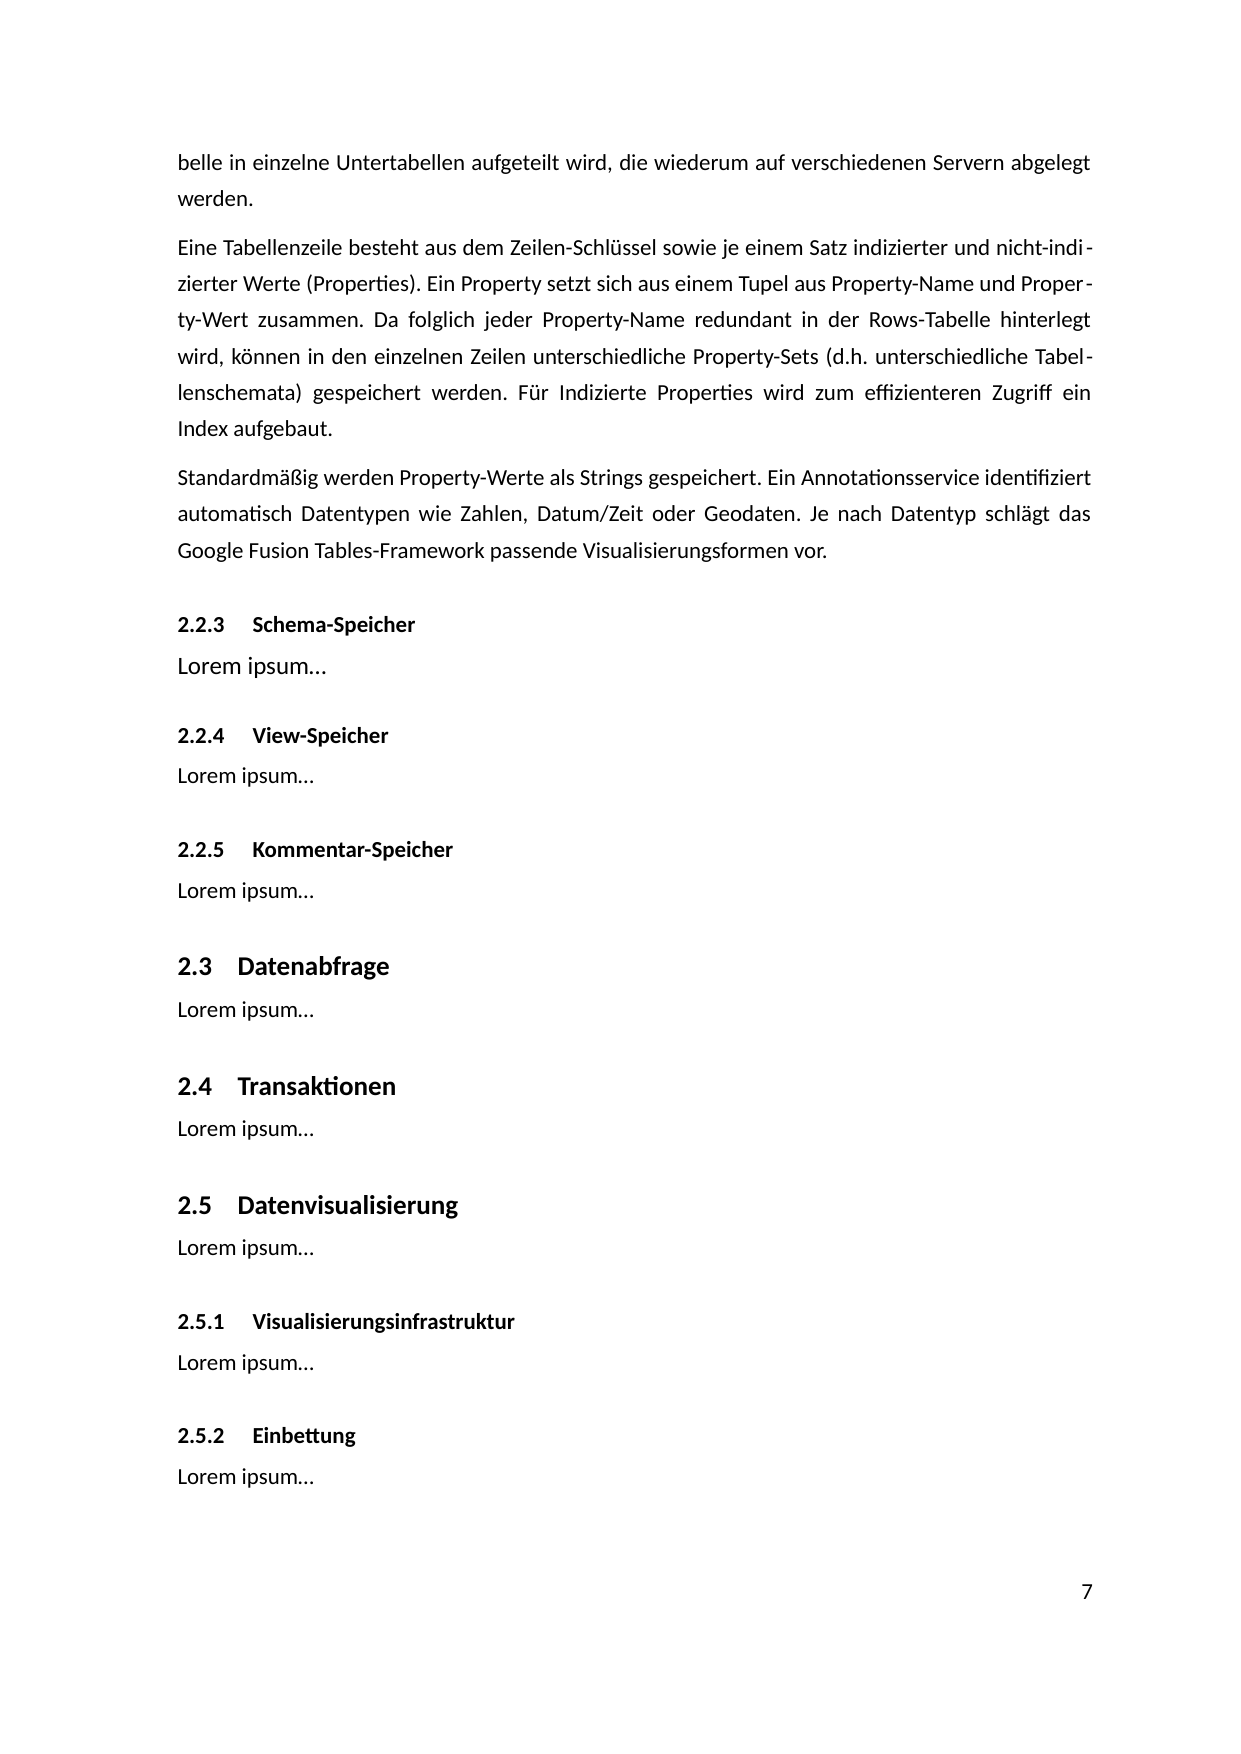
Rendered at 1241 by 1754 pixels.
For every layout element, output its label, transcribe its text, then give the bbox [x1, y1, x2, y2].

subtitle Einbettung [177, 1422, 1093, 1449]
text Lorem ipsum… [177, 1114, 1093, 1142]
text Standardmäßig werden Property-Werte als Strings gespeichert. Ein Annotationsservice identifiziert automatisch Datentypen wie Zahlen, Datum/Zeit oder Geodaten. Je nach Datentyp schlägt das Google Fusion Tables-Framework passende Visualisierungsformen vor. [177, 463, 1093, 564]
text Lorem ipsum… [177, 995, 1093, 1023]
text Eine Tabellenzeile besteht aus dem Zeilen-Schlüssel sowie je einem Satz indizierter und nicht-indi­zierter Werte (Properties). Ein Property setzt sich aus einem Tupel aus Property-Name und Proper­ty-Wert zusammen. Da folglich jeder Property-Name redundant in der Rows-Tabelle hinterlegt wird, können in den einzelnen Zeilen unterschiedliche Property-Sets (d.h. unterschiedliche Tabel­lenschemata) gespeichert werden. Für Indizierte Properties wird zum effizienteren Zugriff ein Index aufgebaut. [177, 233, 1093, 442]
text Lorem ipsum… [177, 876, 1093, 904]
text belle in einzelne Untertabellen aufgeteilt wird, die wiederum auf verschiedenen Servern abgelegt werden. [177, 148, 1093, 212]
text Lorem ipsum… [177, 650, 1093, 681]
subtitle Datenabfrage [177, 949, 1093, 982]
text Lorem ipsum… [177, 1233, 1093, 1262]
subtitle Kommentar-Speicher [177, 835, 1093, 863]
subtitle Visualisierungsinfrastruktur [177, 1307, 1093, 1335]
subtitle Schema-Speicher [177, 610, 1093, 638]
subtitle Transaktionen [177, 1069, 1093, 1102]
subtitle Datenvisualisierung [177, 1188, 1093, 1221]
text Lorem ipsum… [177, 761, 1093, 789]
subtitle View-Speicher [177, 721, 1093, 749]
text Lorem ipsum… [177, 1348, 1093, 1376]
text Lorem ipsum… [177, 1462, 1093, 1490]
